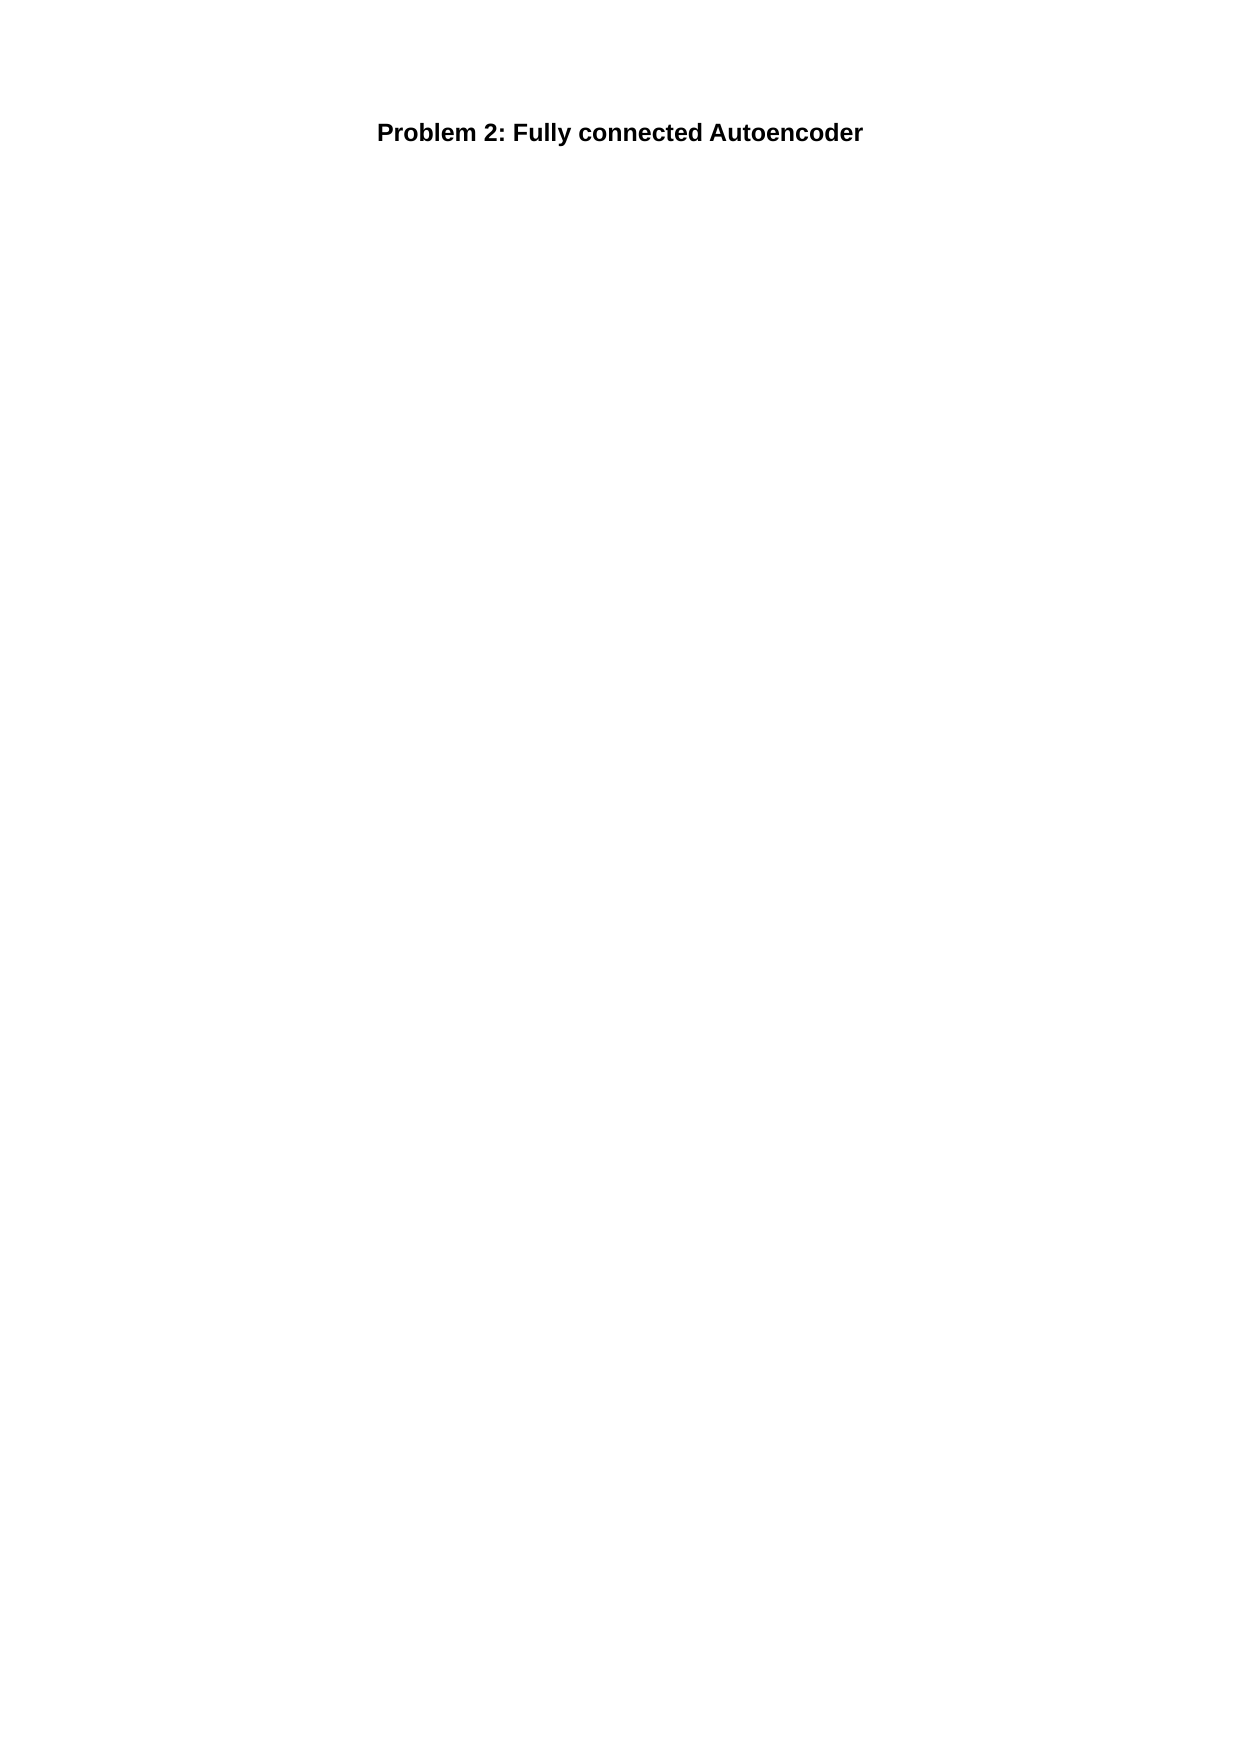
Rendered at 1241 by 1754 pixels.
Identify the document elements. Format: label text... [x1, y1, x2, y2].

text Problem 2: Fully connected Autoencoder [118, 118, 1122, 147]
